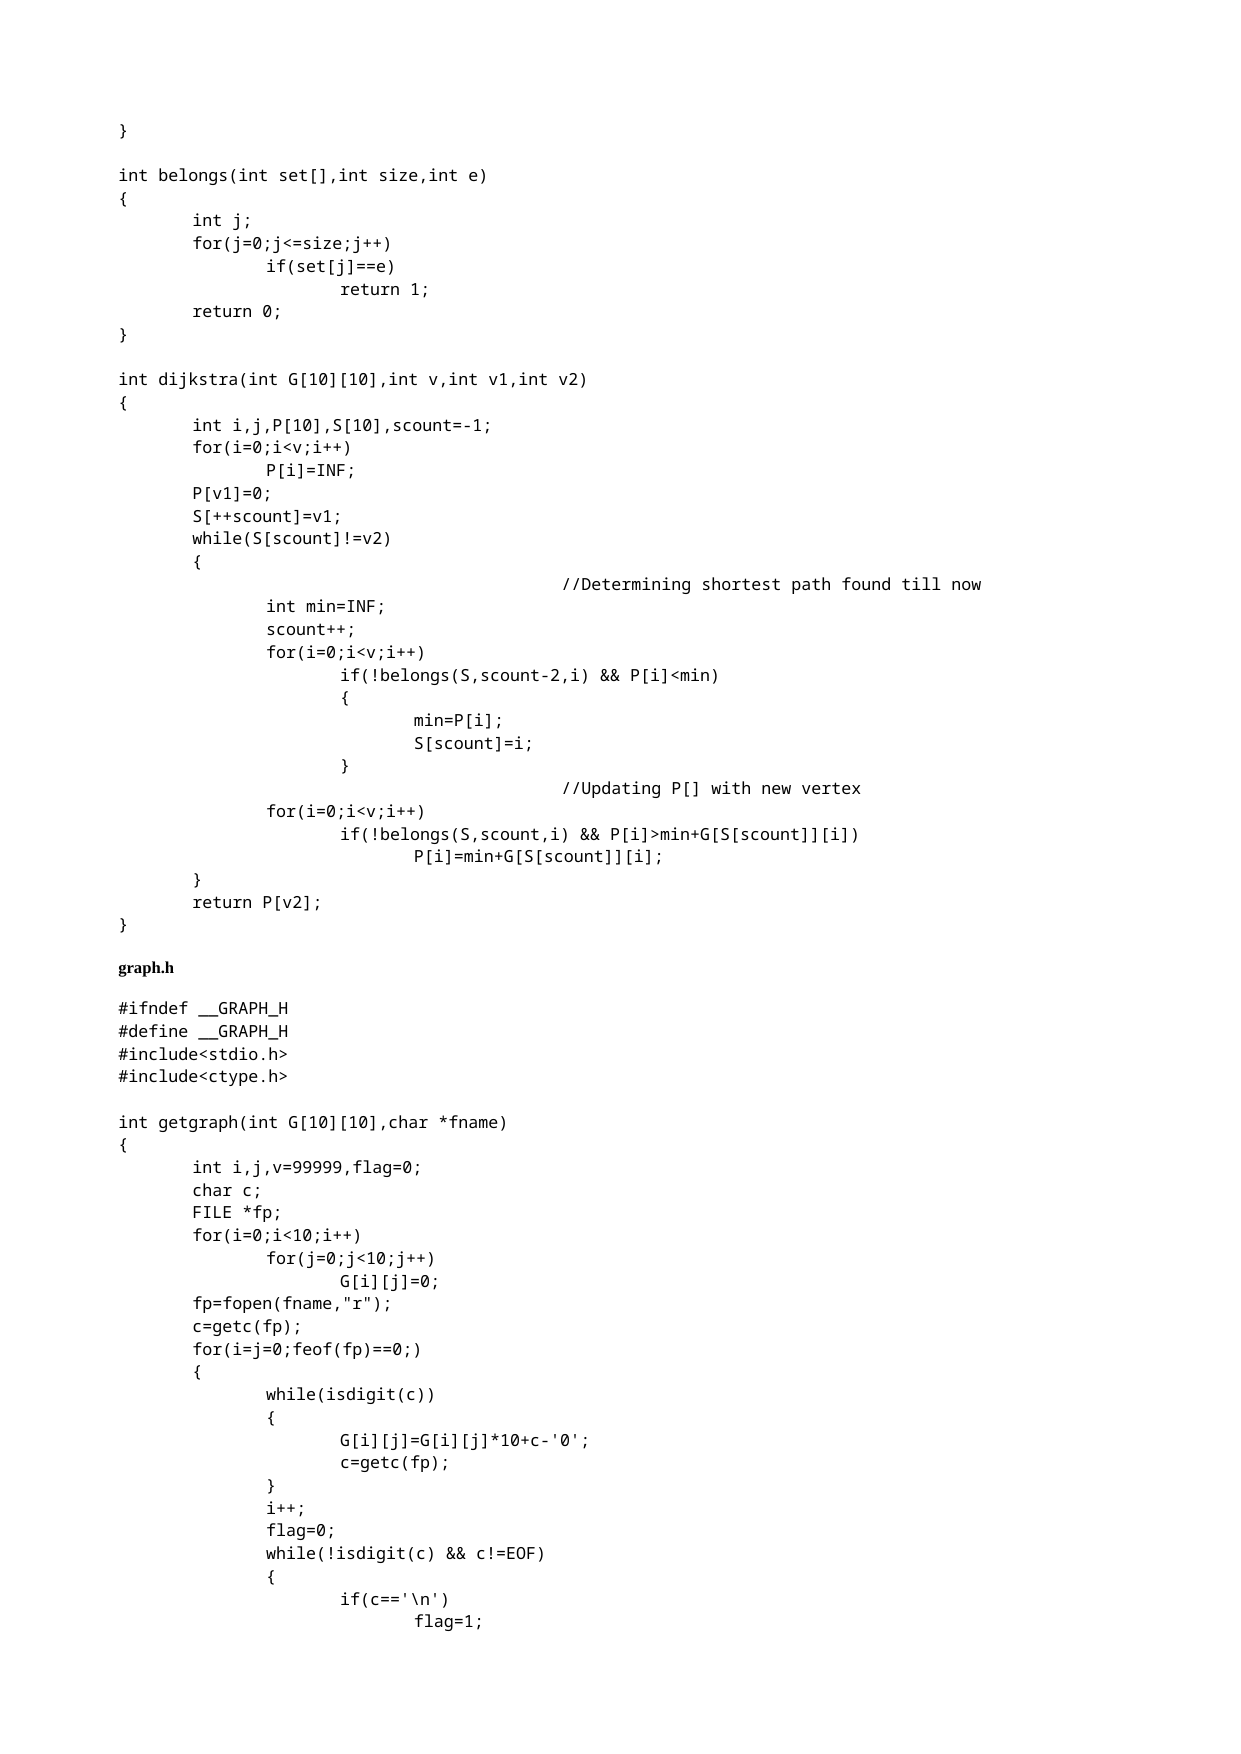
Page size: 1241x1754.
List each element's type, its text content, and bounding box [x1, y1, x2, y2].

text while(!isdigit(c) && c!=EOF) [118, 1542, 1122, 1564]
text { [118, 391, 1122, 413]
text { [118, 686, 1122, 708]
text } [118, 913, 1122, 936]
text i++; [118, 1496, 1122, 1519]
text int j; [118, 209, 1122, 232]
text for(i=0;i<10;i++) [118, 1224, 1122, 1246]
text for(i=j=0;feof(fp)==0;) [118, 1337, 1122, 1360]
text int dijkstra(int G[10][10],int v,int v1,int v2) [118, 368, 1122, 391]
text } [118, 867, 1122, 890]
text for(i=0;i<v;i++) [118, 436, 1122, 459]
text int belongs(int set[],int size,int e) [118, 163, 1122, 186]
text { [118, 1405, 1122, 1428]
text #include<ctype.h> [118, 1065, 1122, 1087]
text if(set[j]==e) [118, 254, 1122, 277]
text if(c=='\n') [118, 1587, 1122, 1610]
text return 1; [118, 277, 1122, 300]
text { [118, 549, 1122, 572]
text S[++scount]=v1; [118, 504, 1122, 527]
text { [118, 1564, 1122, 1587]
text scount++; [118, 618, 1122, 640]
text flag=1; [118, 1610, 1122, 1632]
text { [118, 1360, 1122, 1383]
text G[i][j]=G[i][j]*10+c-'0'; [118, 1428, 1122, 1451]
text while(isdigit(c)) [118, 1383, 1122, 1405]
text min=P[i]; [118, 708, 1122, 731]
text if(!belongs(S,scount-2,i) && P[i]<min) [118, 663, 1122, 686]
text } [118, 754, 1122, 777]
text c=getc(fp); [118, 1314, 1122, 1337]
text int i,j,P[10],S[10],scount=-1; [118, 413, 1122, 436]
text #include<stdio.h> [118, 1042, 1122, 1065]
text { [118, 186, 1122, 209]
text fp=fopen(fname,"r"); [118, 1292, 1122, 1314]
text #ifndef __GRAPH_H [118, 997, 1122, 1019]
text P[i]=min+G[S[scount]][i]; [118, 845, 1122, 867]
text for(i=0;i<v;i++) [118, 799, 1122, 822]
text P[v1]=0; [118, 481, 1122, 504]
text return P[v2]; [118, 890, 1122, 913]
text if(!belongs(S,scount,i) && P[i]>min+G[S[scount]][i]) [118, 822, 1122, 845]
text S[scount]=i; [118, 731, 1122, 754]
text return 0; [118, 300, 1122, 322]
text } [118, 1473, 1122, 1496]
text //Determining shortest path found till now [118, 572, 1122, 595]
text } [118, 322, 1122, 345]
text for(j=0;j<10;j++) [118, 1246, 1122, 1269]
text c=getc(fp); [118, 1451, 1122, 1473]
text { [118, 1133, 1122, 1156]
text P[i]=INF; [118, 459, 1122, 481]
text FILE *fp; [118, 1201, 1122, 1224]
text #define __GRAPH_H [118, 1019, 1122, 1042]
text int i,j,v=99999,flag=0; [118, 1156, 1122, 1178]
text int getgraph(int G[10][10],char *fname) [118, 1110, 1122, 1133]
text char c; [118, 1178, 1122, 1201]
text } [118, 118, 1122, 141]
text for(i=0;i<v;i++) [118, 640, 1122, 663]
text graph.h [118, 958, 1122, 977]
text flag=0; [118, 1519, 1122, 1542]
text while(S[scount]!=v2) [118, 527, 1122, 549]
text //Updating P[] with new vertex [118, 777, 1122, 799]
text for(j=0;j<=size;j++) [118, 232, 1122, 254]
text G[i][j]=0; [118, 1269, 1122, 1292]
text int min=INF; [118, 595, 1122, 618]
